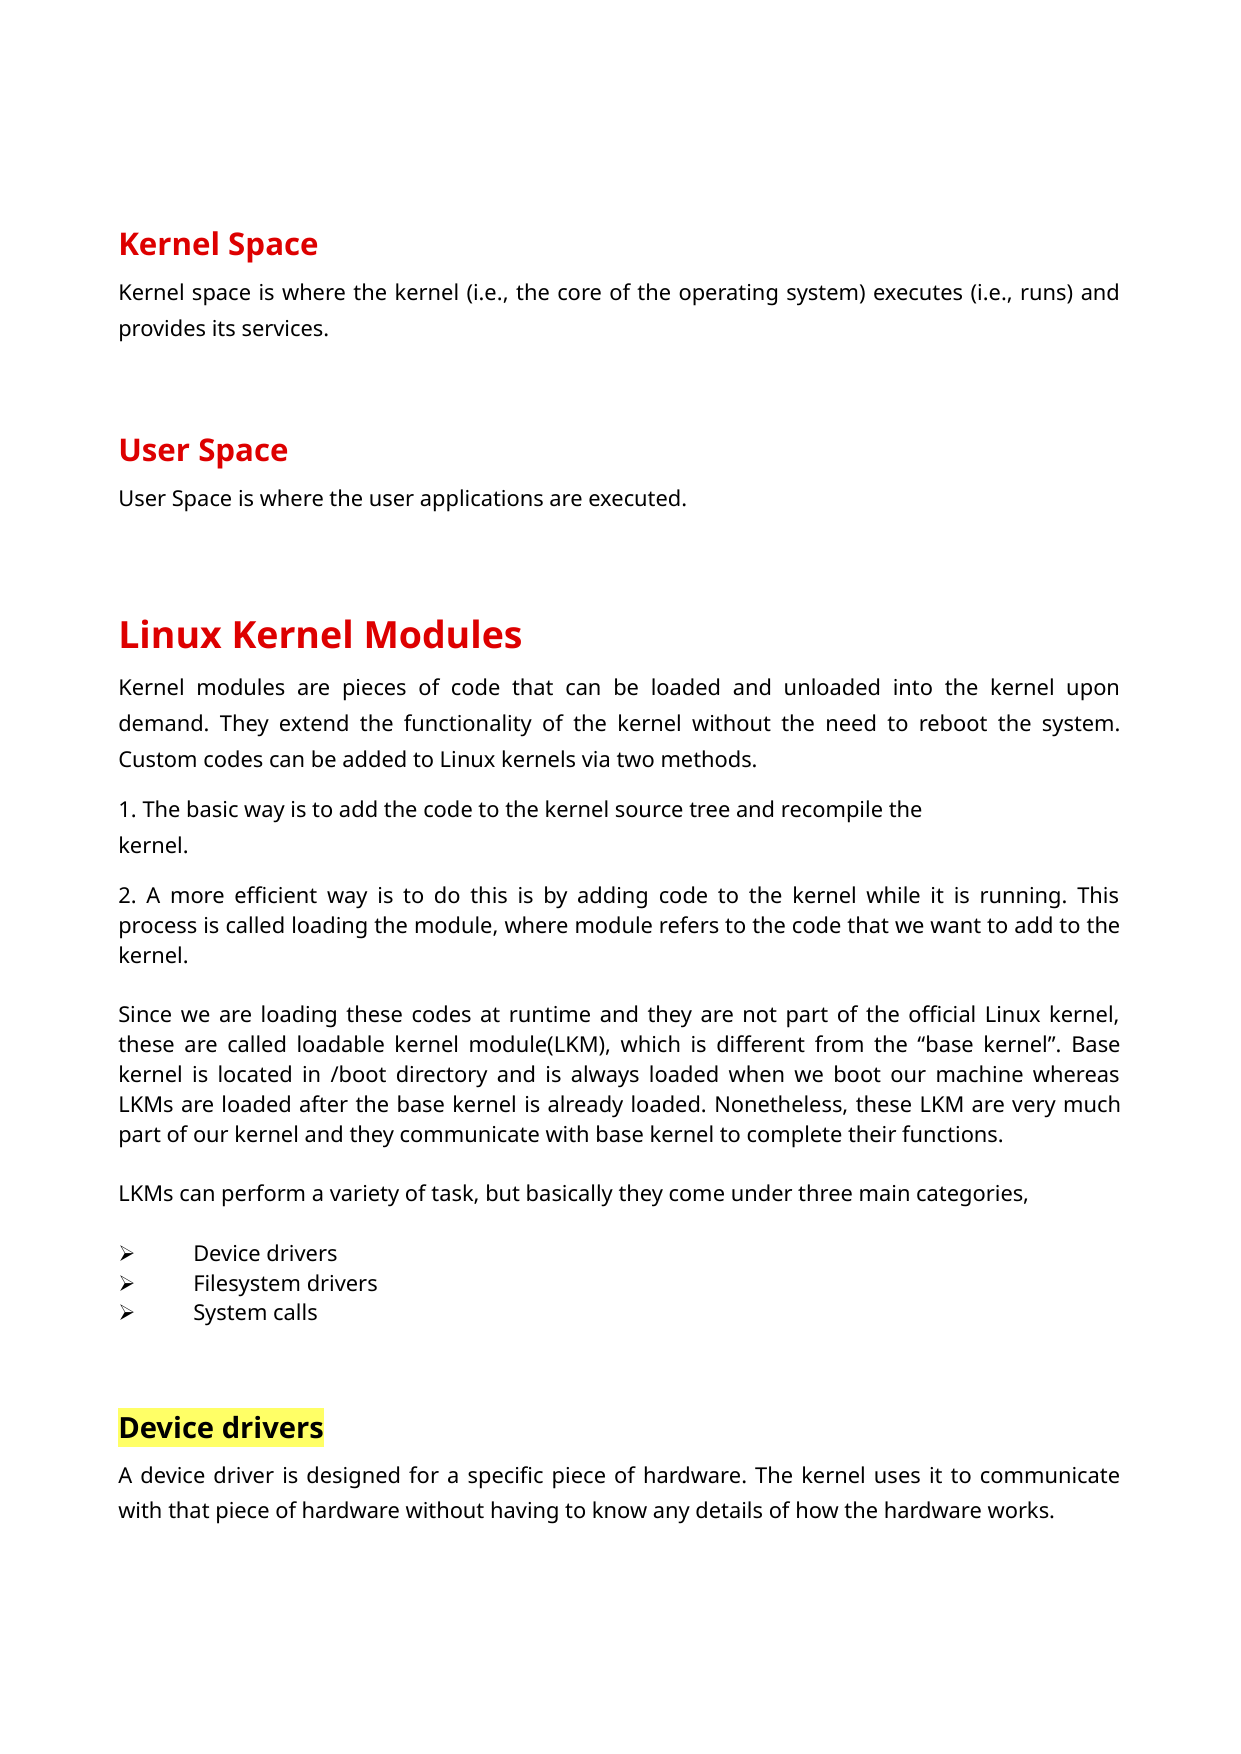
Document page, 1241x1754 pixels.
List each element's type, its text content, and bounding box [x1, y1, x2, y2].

text LKMs can perform a variety of task, but basically they come under three main categories, [118, 1178, 1122, 1208]
text 1. The basic way is to add the code to the kernel source tree and recompile the kernel. [118, 794, 1122, 860]
list Device drivers [118, 1238, 1122, 1267]
list System calls [118, 1297, 1122, 1327]
text Since we are loading these codes at runtime and they are not part of the official Linux kernel, these are called loadable kernel module(LKM), which is different from the “base kernel”. Base kernel is located in /boot directory and is always loaded when we boot our machine whereas LKMs are loaded after the base kernel is already loaded. Nonetheless, these LKM are very much part of our kernel and they communicate with base kernel to complete their functions. [118, 999, 1122, 1148]
text User Space is where the user applications are executed. [118, 483, 1122, 513]
text 2. A more efficient way is to do this is by adding code to the kernel while it is running. This process is called loading the module, where module refers to the code that we want to add to the kernel. [118, 880, 1122, 969]
subtitle Kernel Space [118, 222, 1122, 265]
list Filesystem drivers [118, 1267, 1122, 1297]
text Kernel modules are pieces of code that can be loaded and unloaded into the kernel upon demand. They extend the functionality of the kernel without the need to reboot the system. Custom codes can be added to Linux kernels via two methods. [118, 672, 1122, 774]
subtitle Device drivers [118, 1407, 1122, 1447]
text Kernel space is where the kernel (i.e., the core of the operating system) executes (i.e., runs) and provides its services. [118, 277, 1122, 343]
subtitle User Space [118, 428, 1122, 471]
subtitle Linux Kernel Modules [118, 609, 1122, 660]
text A device driver is designed for a specific piece of hardware. The kernel uses it to communicate with that piece of hardware without having to know any details of how the hardware works. [118, 1460, 1122, 1525]
